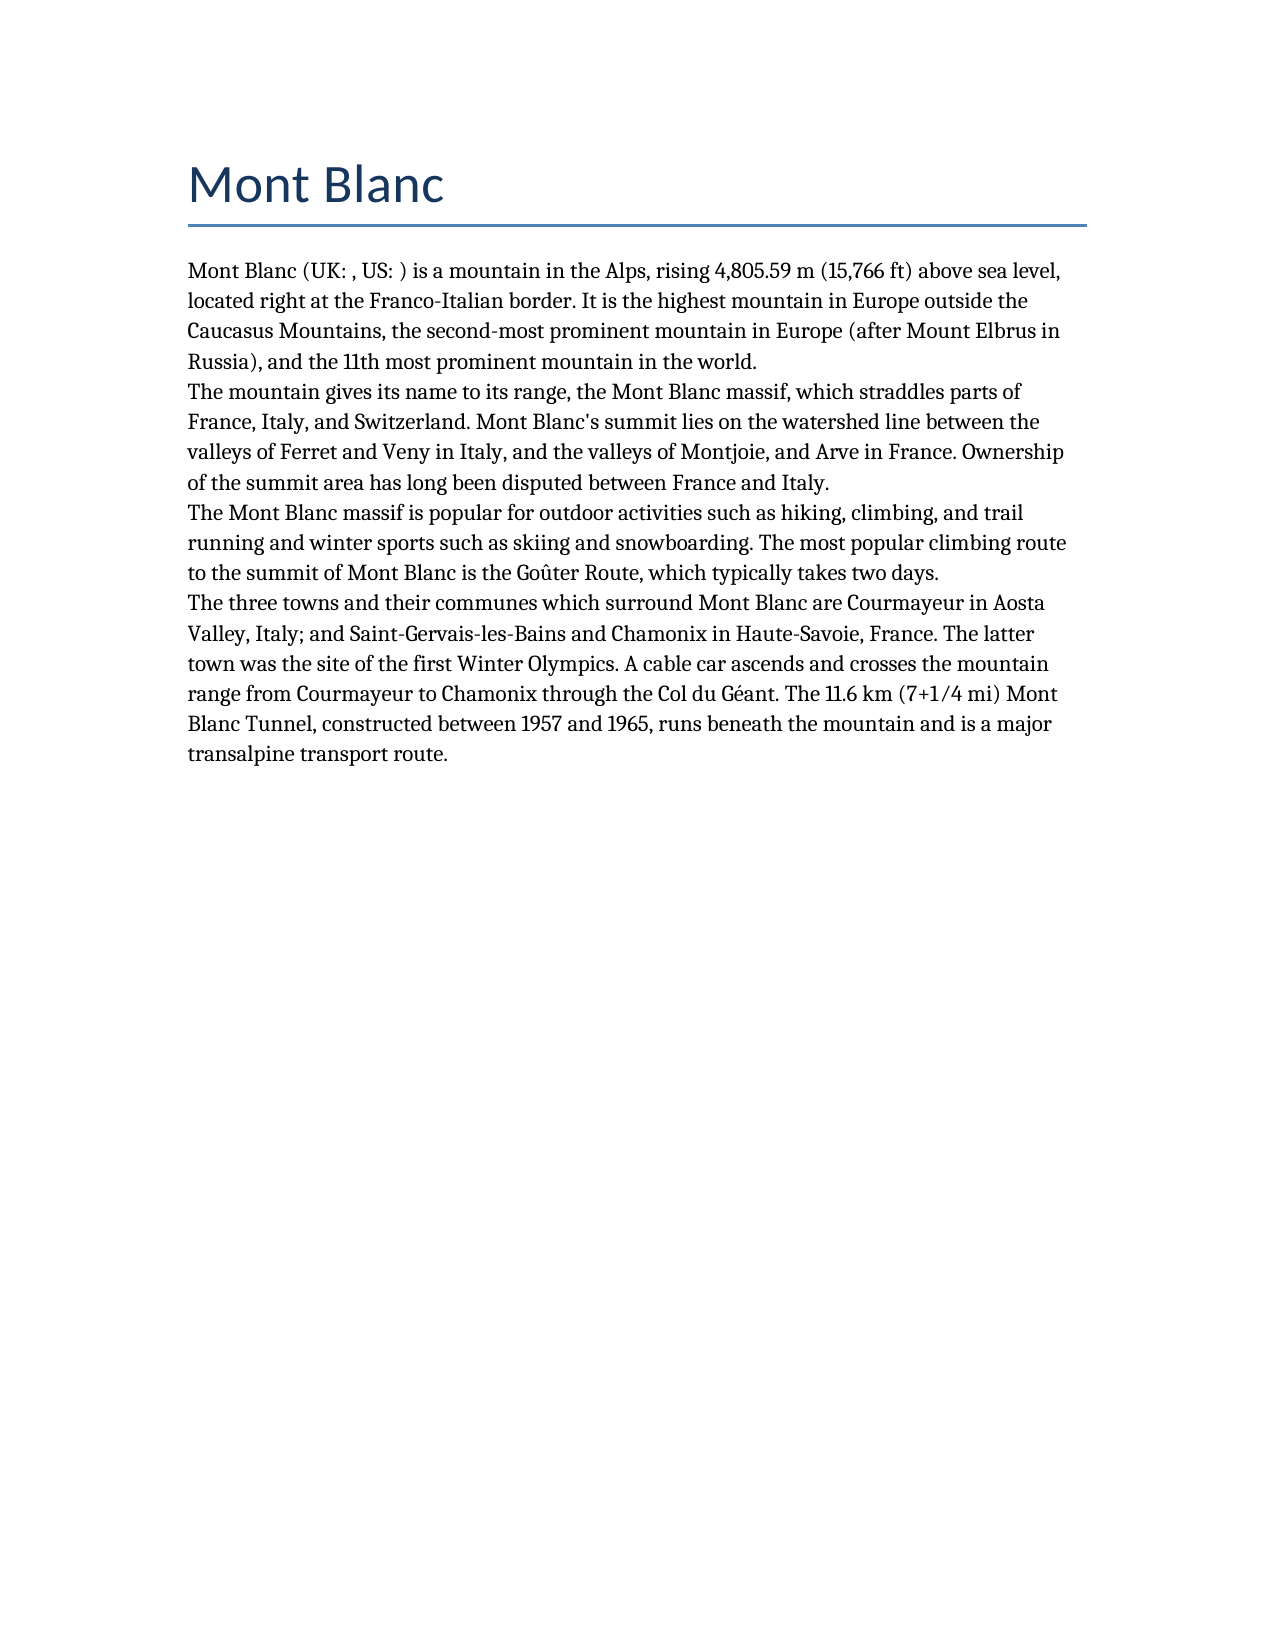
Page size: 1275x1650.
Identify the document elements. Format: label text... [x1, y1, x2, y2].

text Mont Blanc (UK: , US: ) is a mountain in the Alps, rising 4,805.59 m (15,766 ft) above sea level, located right at the Franco-Italian border. It is the highest mountain in Europe outside the Caucasus Mountains, the second-most prominent mountain in Europe (after Mount Elbrus in Russia), and the 11th most prominent mountain in the world. The mountain gives its name to its range, the Mont Blanc massif, which straddles parts of France, Italy, and Switzerland. Mont Blanc's summit lies on the watershed line between the valleys of Ferret and Veny in Italy, and the valleys of Montjoie, and Arve in France. Ownership of the summit area has long been disputed between France and Italy. The Mont Blanc massif is popular for outdoor activities such as hiking, climbing, and trail running and winter sports such as skiing and snowboarding. The most popular climbing route to the summit of Mont Blanc is the Goûter Route, which typically takes two days. The three towns and their communes which surround Mont Blanc are Courmayeur in Aosta Valley, Italy; and Saint-Gervais-les-Bains and Chamonix in Haute-Savoie, France. The latter town was the site of the first Winter Olympics. A cable car ascends and crosses the mountain range from Courmayeur to Chamonix through the Col du Géant. The 11.6 km (7+1⁄4 mi) Mont Blanc Tunnel, constructed between 1957 and 1965, runs beneath the mountain and is a major transalpine transport route. [187, 258, 1087, 767]
title Mont Blanc [187, 150, 1087, 227]
